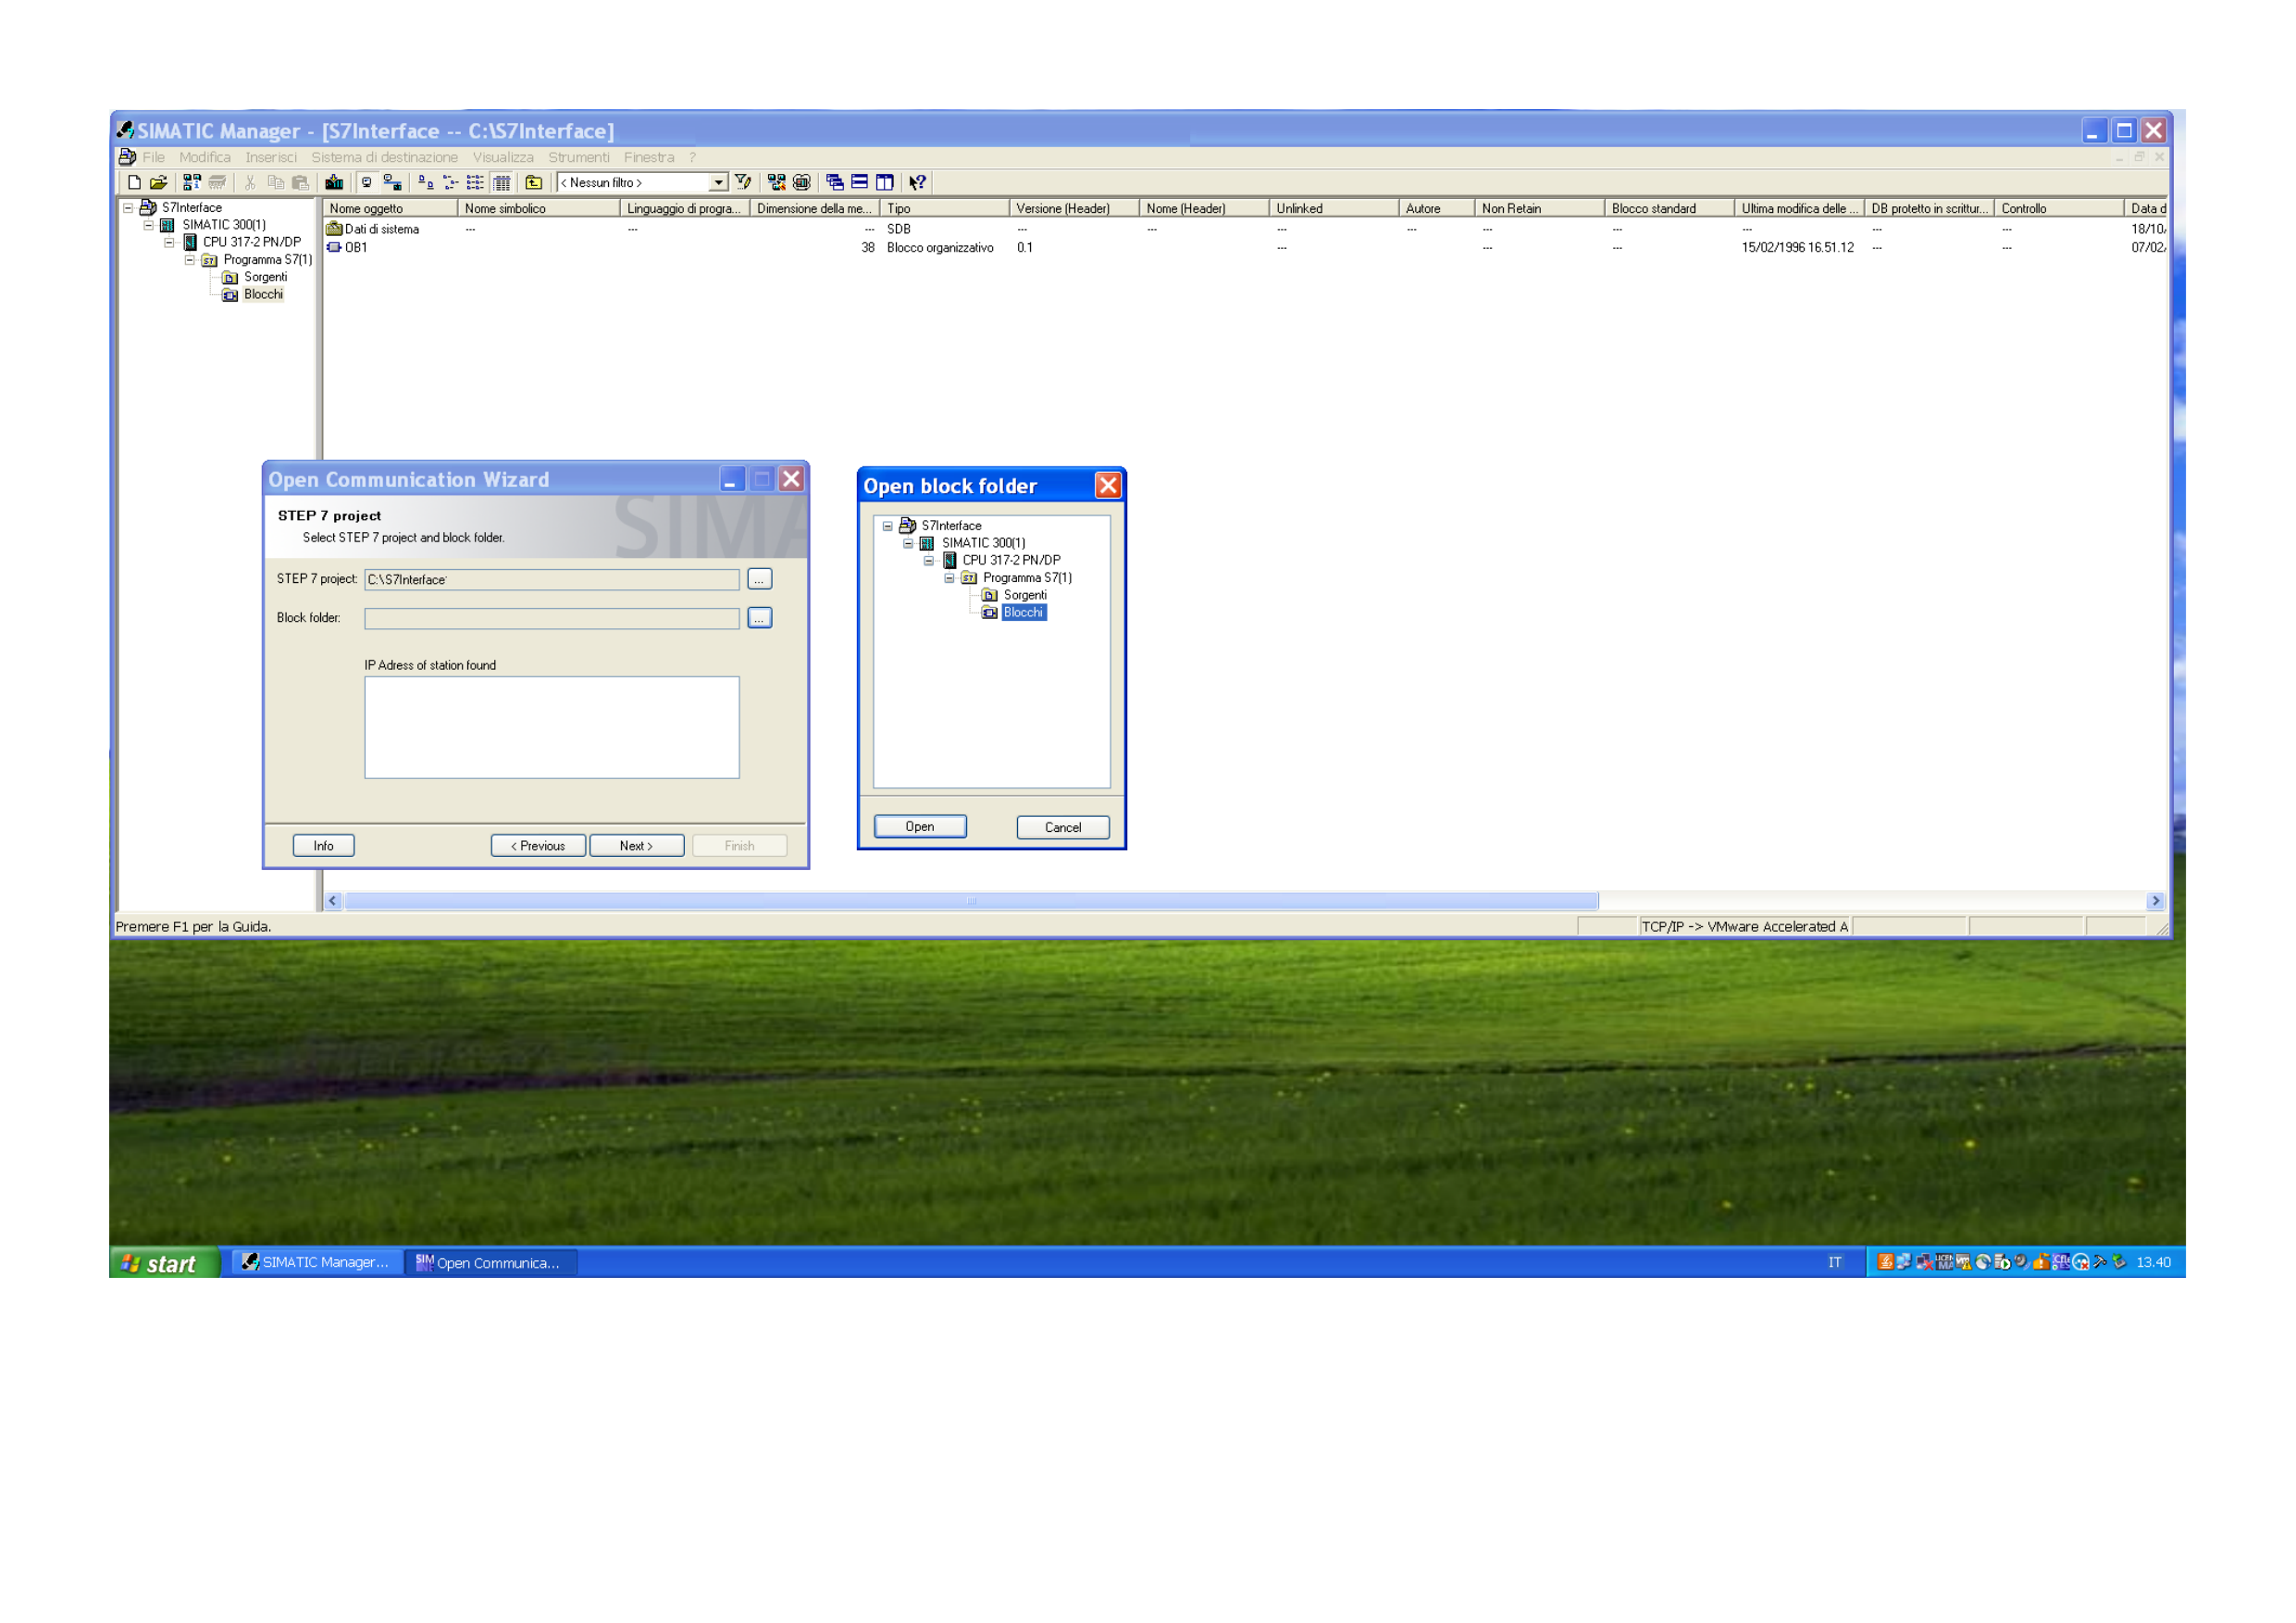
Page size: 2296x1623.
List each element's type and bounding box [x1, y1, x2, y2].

picture [109, 109, 2187, 1278]
